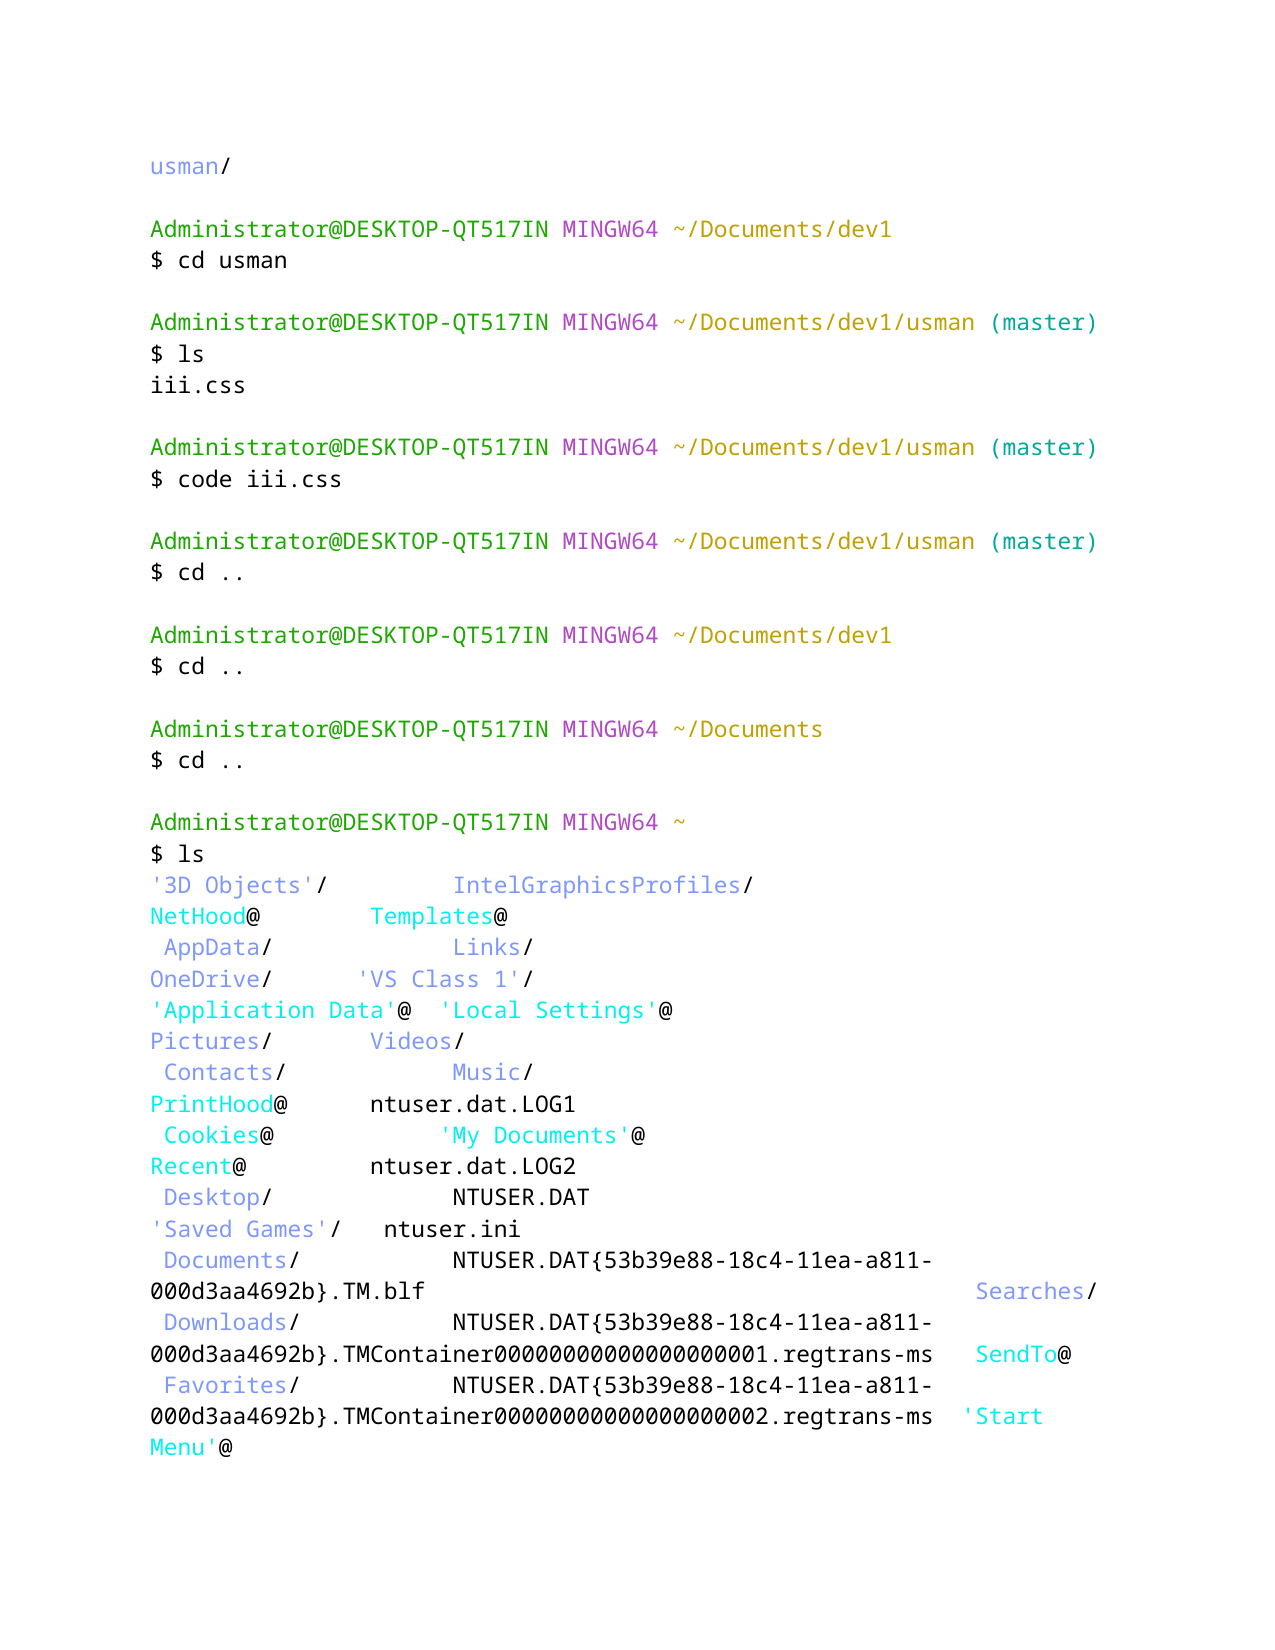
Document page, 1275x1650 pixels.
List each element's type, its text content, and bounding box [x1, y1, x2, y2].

text 'Application Data'@ 'Local Settings'@ Pictures/ Videos/ [150, 994, 1125, 1056]
text Cookies@ 'My Documents'@ Recent@ ntuser.dat.LOG2 [150, 1119, 1125, 1181]
text $ cd .. [150, 650, 1125, 681]
text Contacts/ Music/ PrintHood@ ntuser.dat.LOG1 [150, 1056, 1125, 1119]
text $ ls [150, 337, 1125, 369]
text Documents/ NTUSER.DAT{53b39e88-18c4-11ea-a811-000d3aa4692b}.TM.blf Searches/ [150, 1244, 1125, 1306]
text Desktop/ NTUSER.DAT 'Saved Games'/ ntuser.ini [150, 1181, 1125, 1244]
text iii.css [150, 369, 1125, 400]
text Administrator@DESKTOP-QT517IN MINGW64 ~/Documents/dev1/usman (master) [150, 306, 1125, 337]
text '3D Objects'/ IntelGraphicsProfiles/ NetHood@ Templates@ [150, 869, 1125, 931]
text Administrator@DESKTOP-QT517IN MINGW64 ~ [150, 806, 1125, 837]
text $ ls [150, 837, 1125, 869]
text Downloads/ NTUSER.DAT{53b39e88-18c4-11ea-a811-000d3aa4692b}.TMContainer00000000000000000001.regtrans-ms SendTo@ [150, 1306, 1125, 1369]
text Administrator@DESKTOP-QT517IN MINGW64 ~/Documents/dev1/usman (master) [150, 431, 1125, 462]
text $ cd .. [150, 744, 1125, 775]
text Administrator@DESKTOP-QT517IN MINGW64 ~/Documents [150, 712, 1125, 744]
text AppData/ Links/ OneDrive/ 'VS Class 1'/ [150, 931, 1125, 994]
text Administrator@DESKTOP-QT517IN MINGW64 ~/Documents/dev1 [150, 619, 1125, 650]
text Administrator@DESKTOP-QT517IN MINGW64 ~/Documents/dev1 [150, 212, 1125, 244]
text $ cd usman [150, 244, 1125, 275]
text $ code iii.css [150, 462, 1125, 494]
text $ cd .. [150, 556, 1125, 587]
text usman/ [150, 150, 1125, 181]
text Administrator@DESKTOP-QT517IN MINGW64 ~/Documents/dev1/usman (master) [150, 525, 1125, 556]
text Favorites/ NTUSER.DAT{53b39e88-18c4-11ea-a811-000d3aa4692b}.TMContainer00000000000000000002.regtrans-ms 'Start Menu'@ [150, 1369, 1125, 1462]
